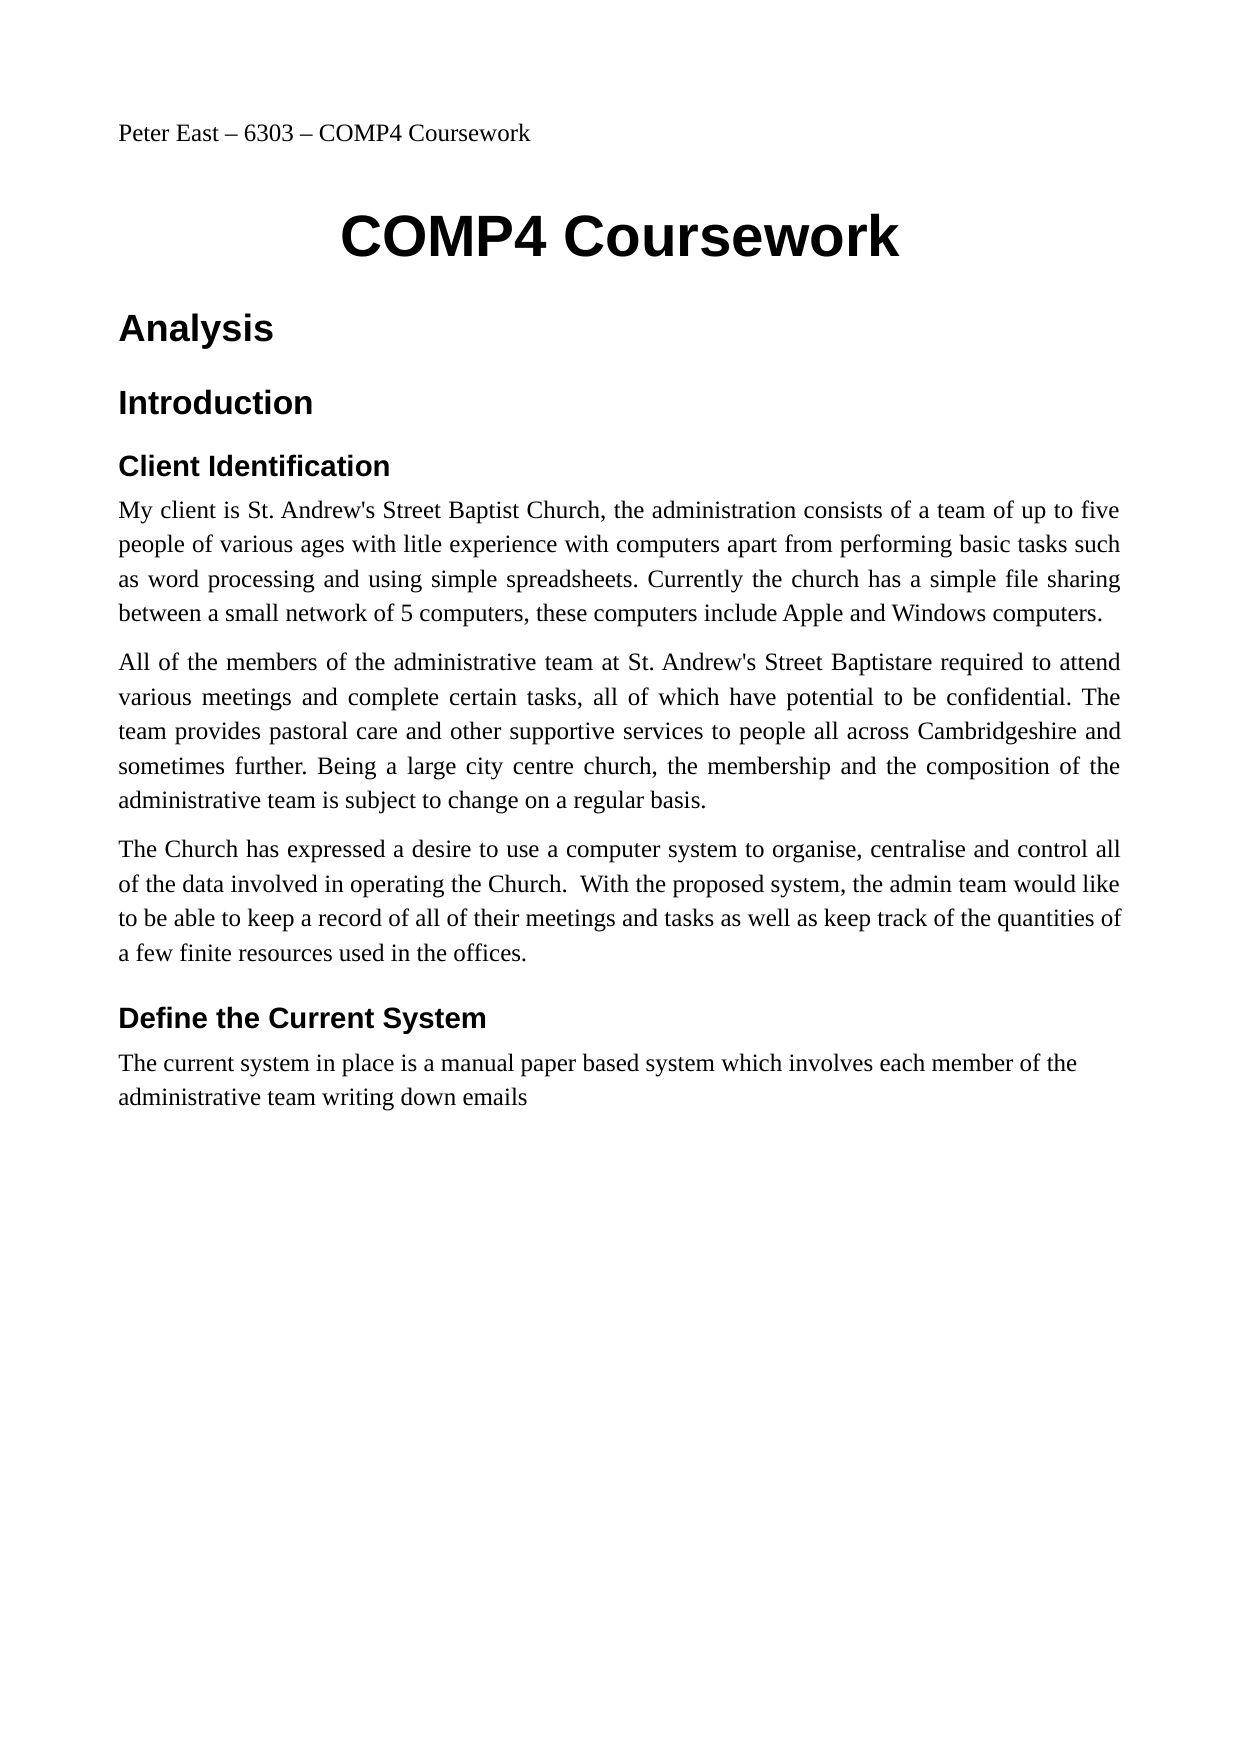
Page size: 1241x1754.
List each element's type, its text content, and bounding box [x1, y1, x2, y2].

title COMP4 Coursework [118, 201, 1122, 268]
subtitle Introduction [118, 383, 1122, 422]
text All of the members of the administrative team at St. Andrew's Street Baptistare required to attend various meetings and complete certain tasks, all of which have potential to be confidential. The team provides pastoral care and other supportive services to people all across Cambridgeshire and sometimes further. Being a large city centre church, the membership and the composition of the administrative team is subject to change on a regular basis. [118, 647, 1122, 814]
subtitle Client Identification [118, 449, 1122, 482]
text The current system in place is a manual paper based system which involves each member of the administrative team writing down emails [118, 1048, 1122, 1111]
text My client is St. Andrew's Street Baptist Church, the administration consists of a team of up to five people of various ages with litle experience with computers apart from performing basic tasks such as word processing and using simple spreadsheets. Currently the church has a simple file sharing between a small network of 5 computers, these computers include Apple and Windows computers. [118, 495, 1122, 627]
subtitle Define the Current System [118, 1001, 1122, 1035]
subtitle Analysis [118, 306, 1122, 349]
text The Church has expressed a desire to use a computer system to organise, centralise and control all of the data involved in operating the Church. With the proposed system, the admin team would like to be able to keep a record of all of their meetings and tasks as well as keep track of the quantities of a few finite resources used in the offices. [118, 834, 1122, 967]
